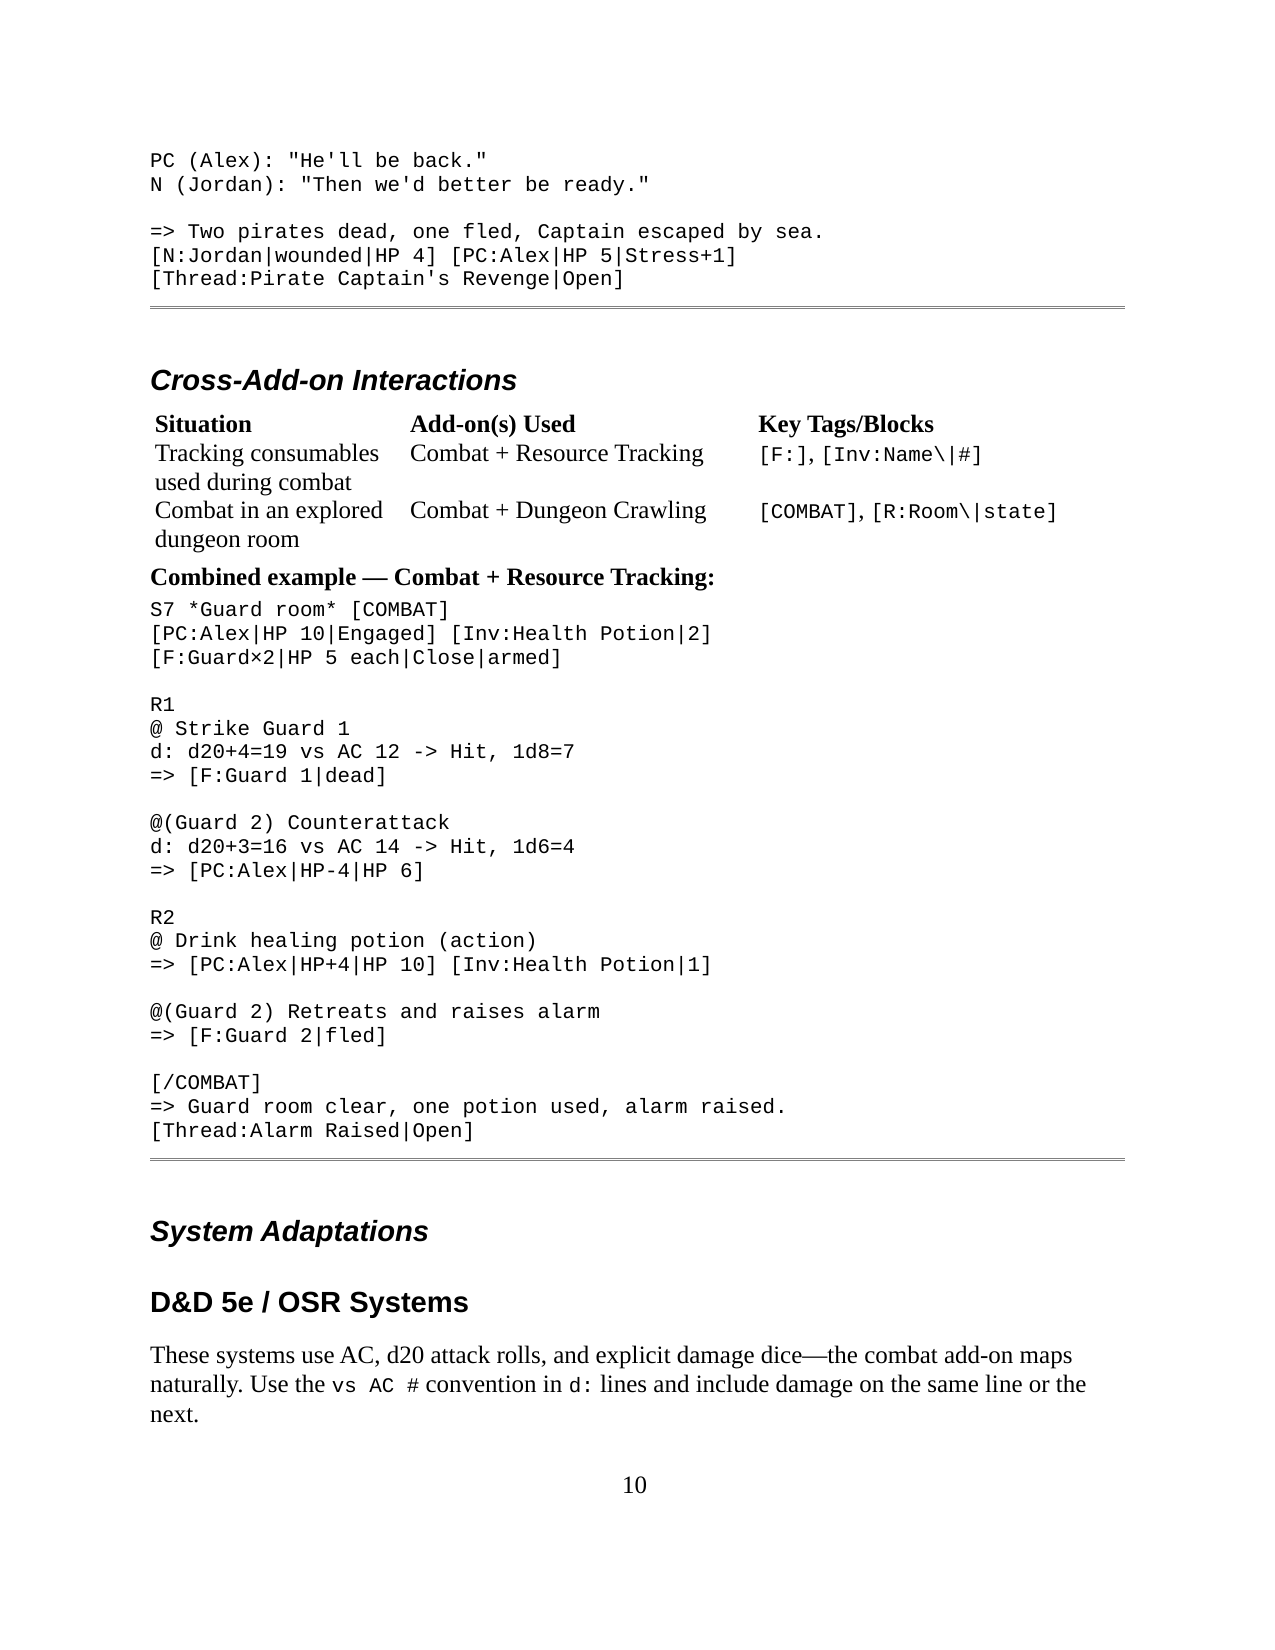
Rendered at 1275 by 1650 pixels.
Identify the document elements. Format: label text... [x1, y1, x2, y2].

text @ Strike Guard 1 [150, 718, 1125, 741]
text [/COMBAT] [150, 1072, 1125, 1096]
text [PC:Alex|HP 10|Engaged] [Inv:Health Potion|2] [150, 623, 1125, 647]
text @(Guard 2) Counterattack [150, 812, 1125, 836]
text => Two pirates dead, one fled, Captain escaped by sea. [150, 221, 1125, 244]
text => [F:Guard 2|fled] [150, 1025, 1125, 1049]
text Combined example — Combat + Resource Tracking: [150, 562, 1125, 591]
text These systems use AC, d20 attack rolls, and explicit damage dice—the combat add-on maps naturally. Use the vs AC # convention in d: lines and include damage on the same line or the next. [150, 1341, 1125, 1428]
table_cell Tracking consumables used during combat [150, 438, 405, 495]
text @ Drink healing potion (action) [150, 931, 1125, 954]
text [Thread:Alarm Raised|Open] [150, 1120, 1125, 1143]
text [N:Jordan|wounded|HP 4] [PC:Alex|HP 5|Stress+1] [150, 244, 1125, 268]
table_header Add-on(s) Used [405, 409, 753, 438]
table_cell [COMBAT], [R:Room\|state] [754, 495, 1125, 553]
text [F:Guard×2|HP 5 each|Close|armed] [150, 647, 1125, 670]
table_cell Combat + Dungeon Crawling [405, 495, 753, 553]
subtitle Cross-Add-on Interactions [150, 363, 1125, 397]
text @(Guard 2) Retreats and raises alarm [150, 1001, 1125, 1025]
text R2 [150, 907, 1125, 931]
text => [PC:Alex|HP-4|HP 6] [150, 859, 1125, 883]
text [Thread:Pirate Captain's Revenge|Open] [150, 268, 1125, 292]
text => [F:Guard 1|dead] [150, 765, 1125, 789]
subtitle D&D 5e / OSR Systems [150, 1286, 1125, 1319]
text N (Jordan): "Then we'd better be ready." [150, 174, 1125, 197]
table_header Key Tags/Blocks [754, 409, 1125, 438]
text => Guard room clear, one potion used, alarm raised. [150, 1096, 1125, 1120]
text S7 *Guard room* [COMBAT] [150, 599, 1125, 623]
table_cell [F:], [Inv:Name\|#] [754, 438, 1125, 495]
subtitle System Adaptations [150, 1214, 1125, 1248]
table_header Situation [150, 409, 405, 438]
text d: d20+3=16 vs AC 14 -> Hit, 1d6=4 [150, 836, 1125, 859]
text d: d20+4=19 vs AC 12 -> Hit, 1d8=7 [150, 741, 1125, 765]
text PC (Alex): "He'll be back." [150, 150, 1125, 174]
table_cell Combat + Resource Tracking [405, 438, 753, 495]
table_cell Combat in an explored dungeon room [150, 495, 405, 553]
text R1 [150, 694, 1125, 718]
text => [PC:Alex|HP+4|HP 10] [Inv:Health Potion|1] [150, 954, 1125, 978]
